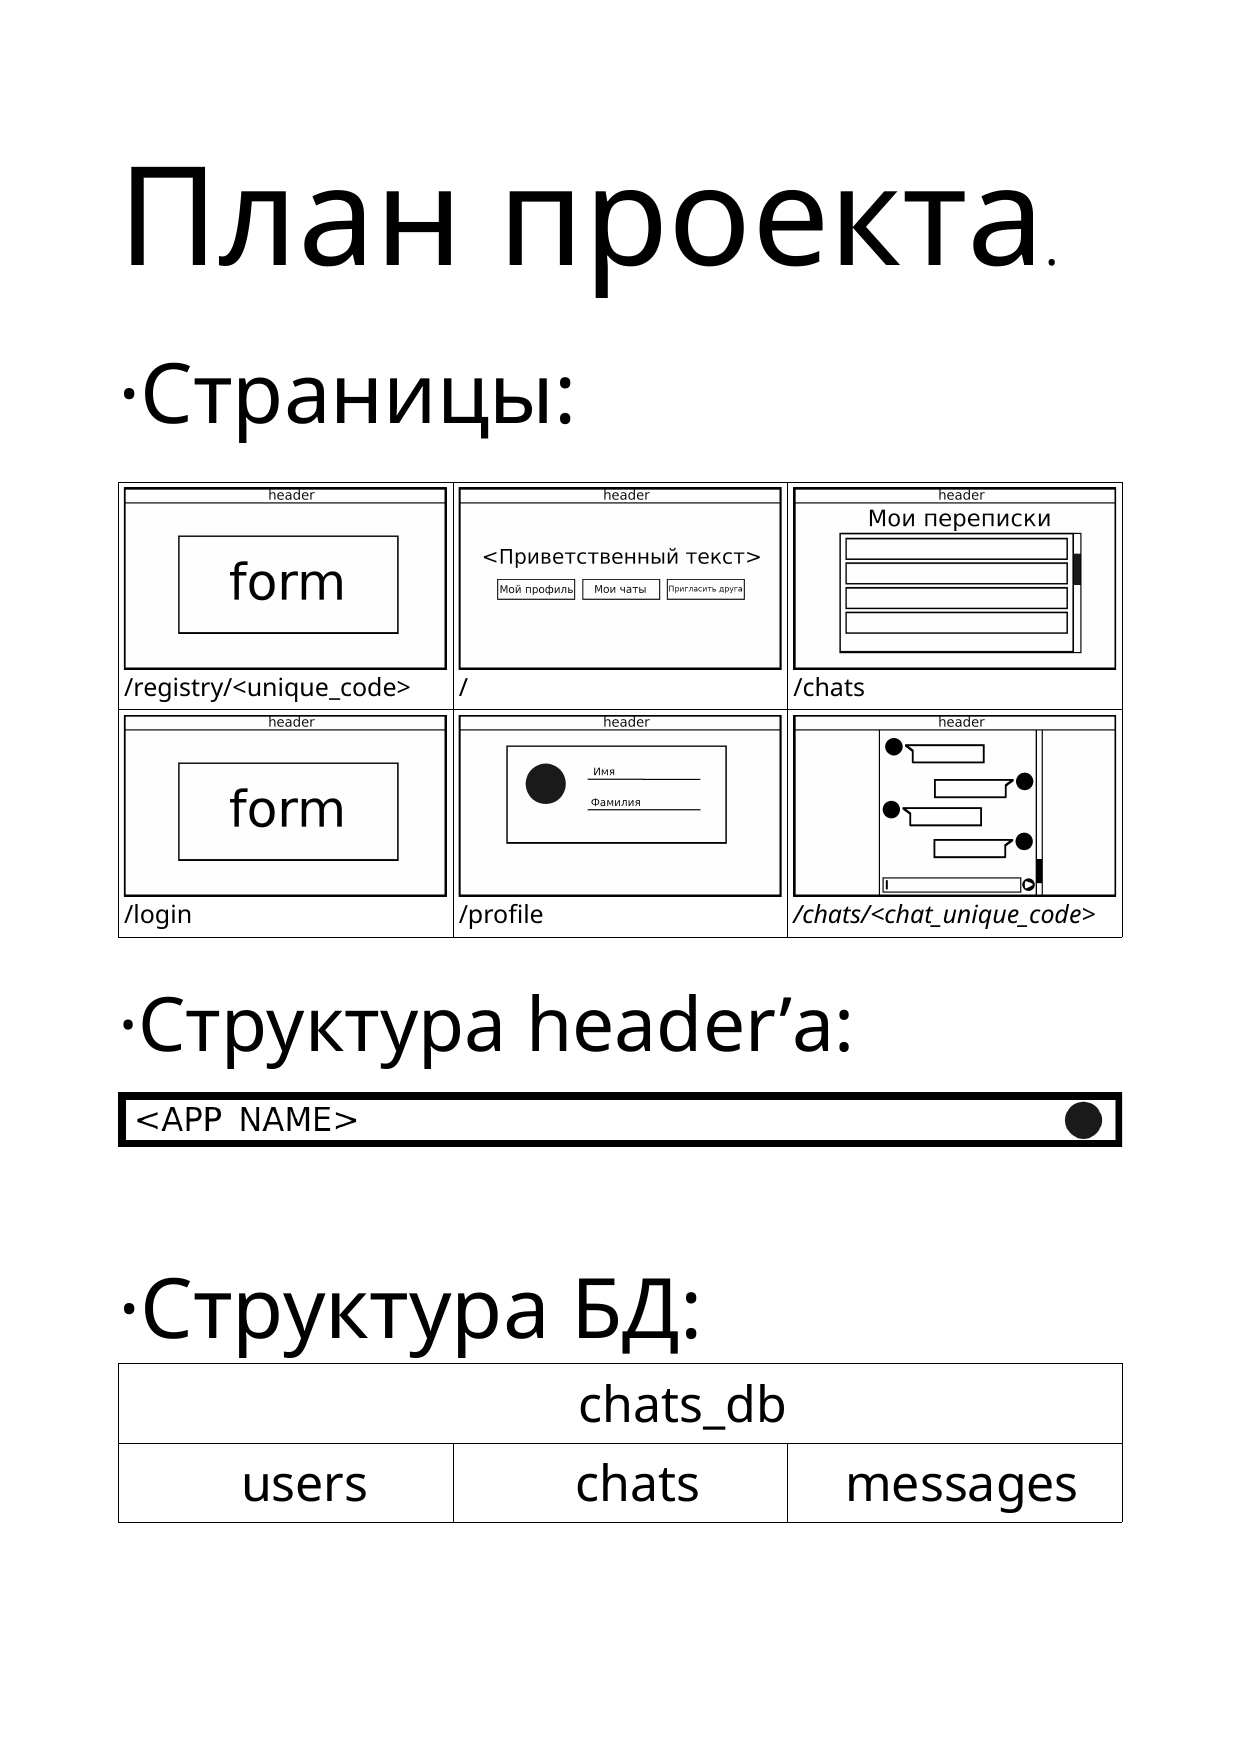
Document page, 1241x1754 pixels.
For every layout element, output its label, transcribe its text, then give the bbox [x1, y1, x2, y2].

table_header /registry/<unique_code> [119, 483, 453, 709]
picture [793, 715, 1117, 897]
text ·Страницы: [118, 334, 1122, 448]
picture [118, 1092, 1123, 1147]
table_cell chats [454, 1444, 787, 1522]
text План проекта. [118, 118, 1122, 305]
table_cell /login [119, 710, 453, 937]
table_header /chats [788, 483, 1122, 709]
picture [458, 487, 782, 670]
picture [123, 487, 447, 670]
table_cell users [119, 1444, 453, 1522]
table_cell /profile [454, 710, 787, 937]
table_cell messages [788, 1444, 1122, 1522]
picture [458, 715, 782, 897]
text ·Структура header’а: [118, 971, 1122, 1073]
picture [793, 487, 1117, 670]
picture [123, 715, 447, 897]
table_header / [454, 483, 787, 709]
table_cell /chats/<chat_unique_code> [788, 710, 1122, 937]
table_header chats_db [119, 1364, 1122, 1442]
text ·Структура БД: [118, 1249, 1122, 1363]
